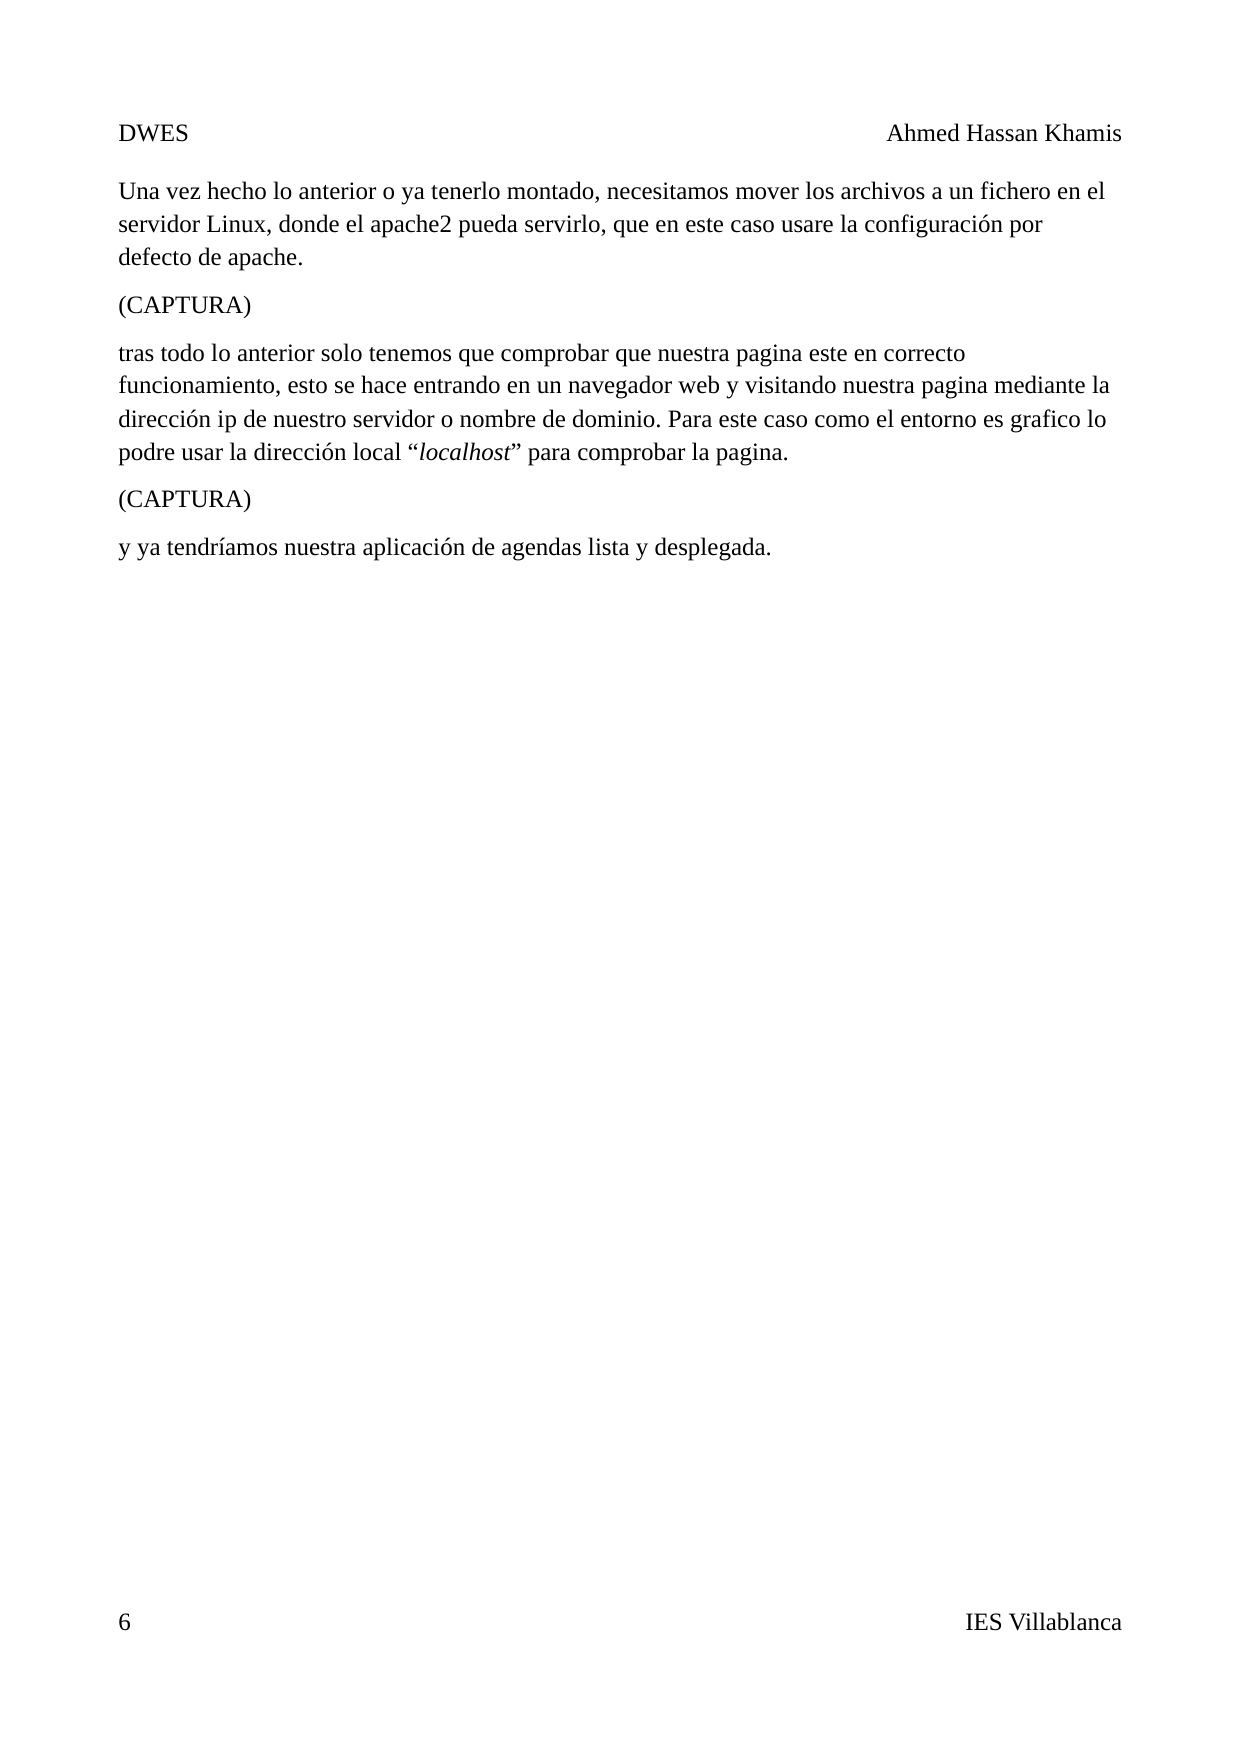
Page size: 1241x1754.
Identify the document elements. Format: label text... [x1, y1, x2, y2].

text y ya tendríamos nuestra aplicación de agendas lista y desplegada. [118, 532, 1122, 561]
text (CAPTURA) [118, 484, 1122, 513]
text Una vez hecho lo anterior o ya tenerlo montado, necesitamos mover los archivos a un fichero en el servidor Linux, donde el apache2 pueda servirlo, que en este caso usare la configuración por defecto de apache. [118, 176, 1122, 271]
text (CAPTURA) [118, 290, 1122, 319]
text tras todo lo anterior solo tenemos que comprobar que nuestra pagina este en correcto funcionamiento, esto se hace entrando en un navegador web y visitando nuestra pagina mediante la dirección ip de nuestro servidor o nombre de dominio. Para este caso como el entorno es grafico lo podre usar la dirección local “localhost” para comprobar la pagina. [118, 338, 1122, 465]
